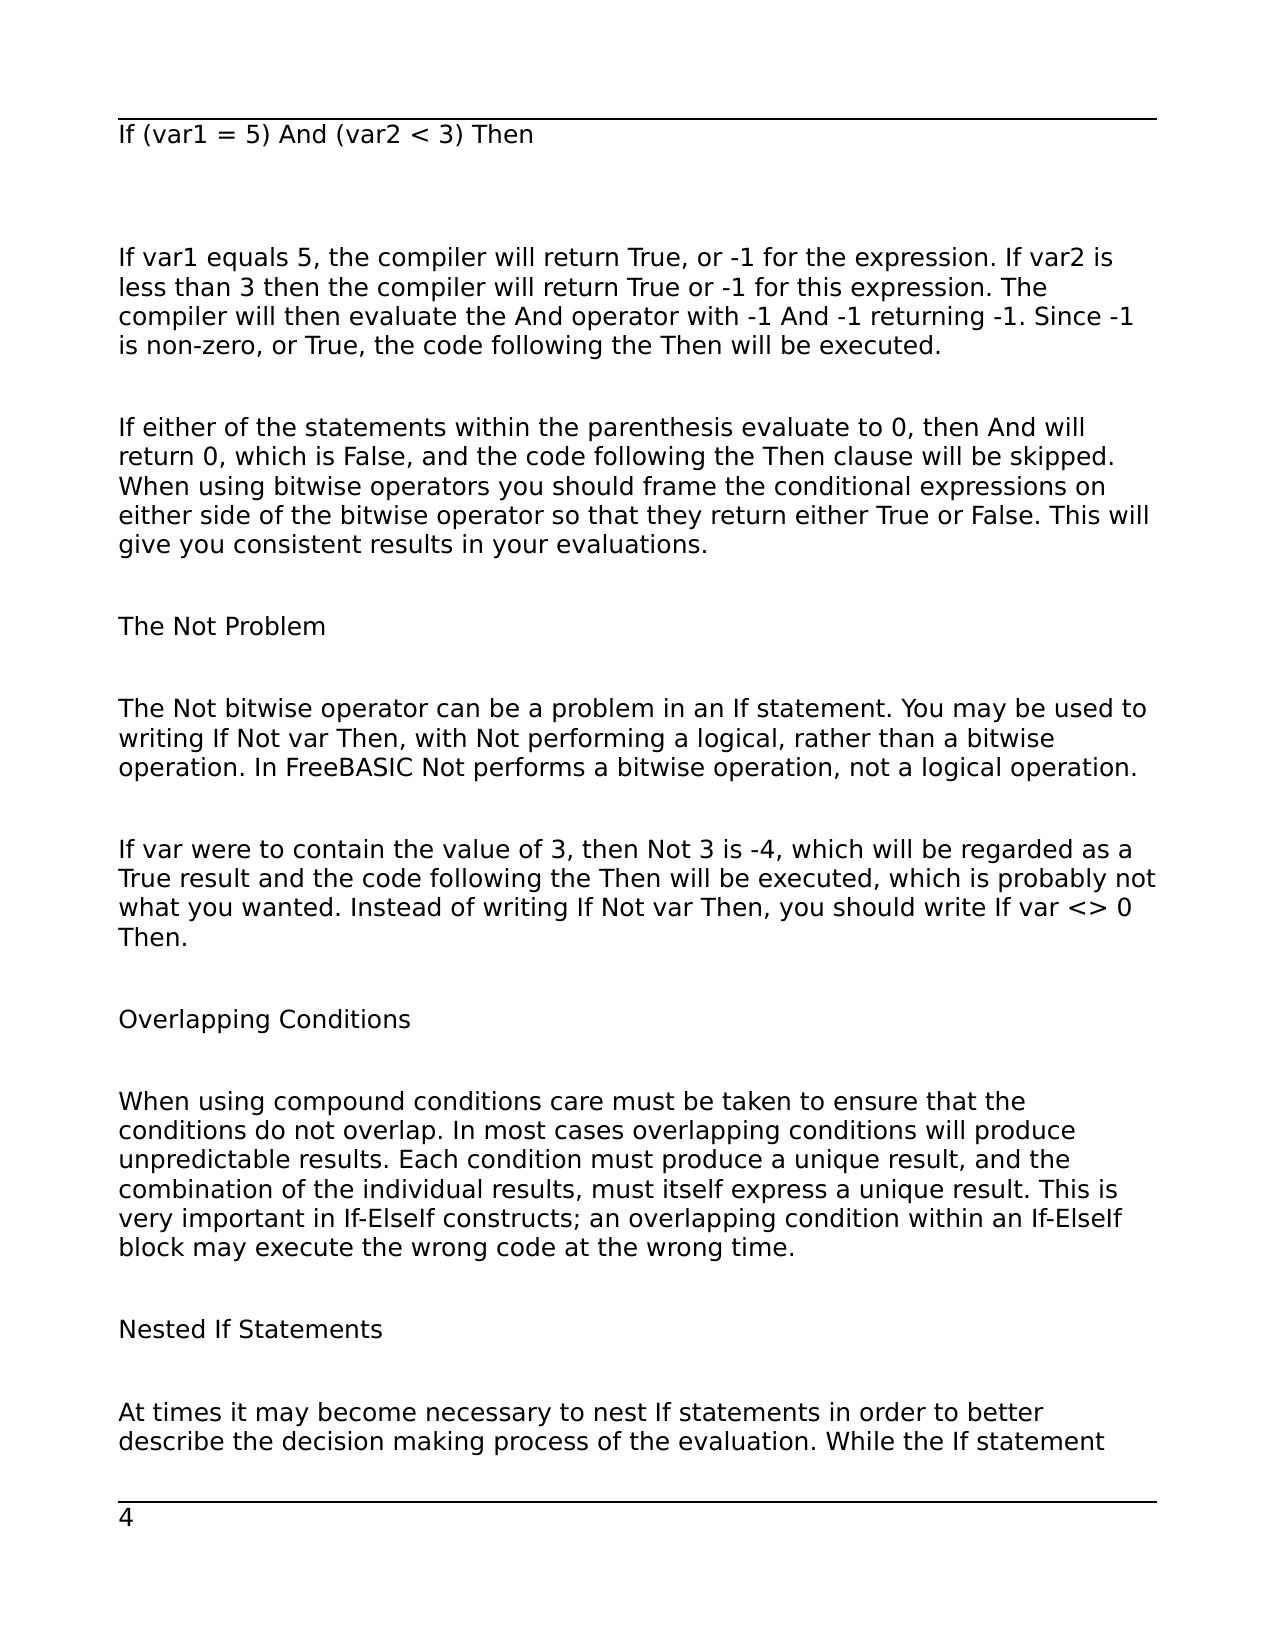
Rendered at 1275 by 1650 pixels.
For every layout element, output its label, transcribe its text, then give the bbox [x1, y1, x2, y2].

text If var1 equals 5, the compiler will return True, or -1 for the expression. If var2 is less than 3 then the compiler will return True or -1 for this expression. The compiler will then evaluate the And operator with -1 And -1 returning -1. Since -1 is non-zero, or True, the code following the Then will be executed. [118, 244, 1157, 360]
text At times it may become necessary to nest If statements in order to better describe the decision making process of the evaluation. While the If statement [118, 1398, 1157, 1456]
text Overlapping Conditions [118, 1005, 1157, 1034]
text The Not Problem [118, 612, 1157, 642]
text If (var1 = 5) And (var2 < 3) Then [118, 120, 1157, 149]
text When using compound conditions care must be taken to ensure that the conditions do not overlap. In most cases overlapping conditions will produce unpredictable results. Each condition must produce a unique result, and the combination of the individual results, must itself express a unique result. This is very important in If-ElseIf constructs; an overlapping condition within an If-ElseIf block may execute the wrong code at the wrong time. [118, 1087, 1157, 1262]
text If var were to contain the value of 3, then Not 3 is -4, which will be regarded as a True result and the code following the Then will be executed, which is probably not what you wanted. Instead of writing If Not var Then, you should write If var <> 0 Then. [118, 835, 1157, 952]
text Nested If Statements [118, 1316, 1157, 1345]
text The Not bitwise operator can be a problem in an If statement. You may be used to writing If Not var Then, with Not performing a logical, rather than a bitwise operation. In FreeBASIC Not performs a bitwise operation, not a logical operation. [118, 695, 1157, 782]
text If either of the statements within the parenthesis evaluate to 0, then And will return 0, which is False, and the code following the Then clause will be skipped. When using bitwise operators you should frame the conditional expressions on either side of the bitwise operator so that they return either True or False. This will give you consistent results in your evaluations. [118, 413, 1157, 559]
